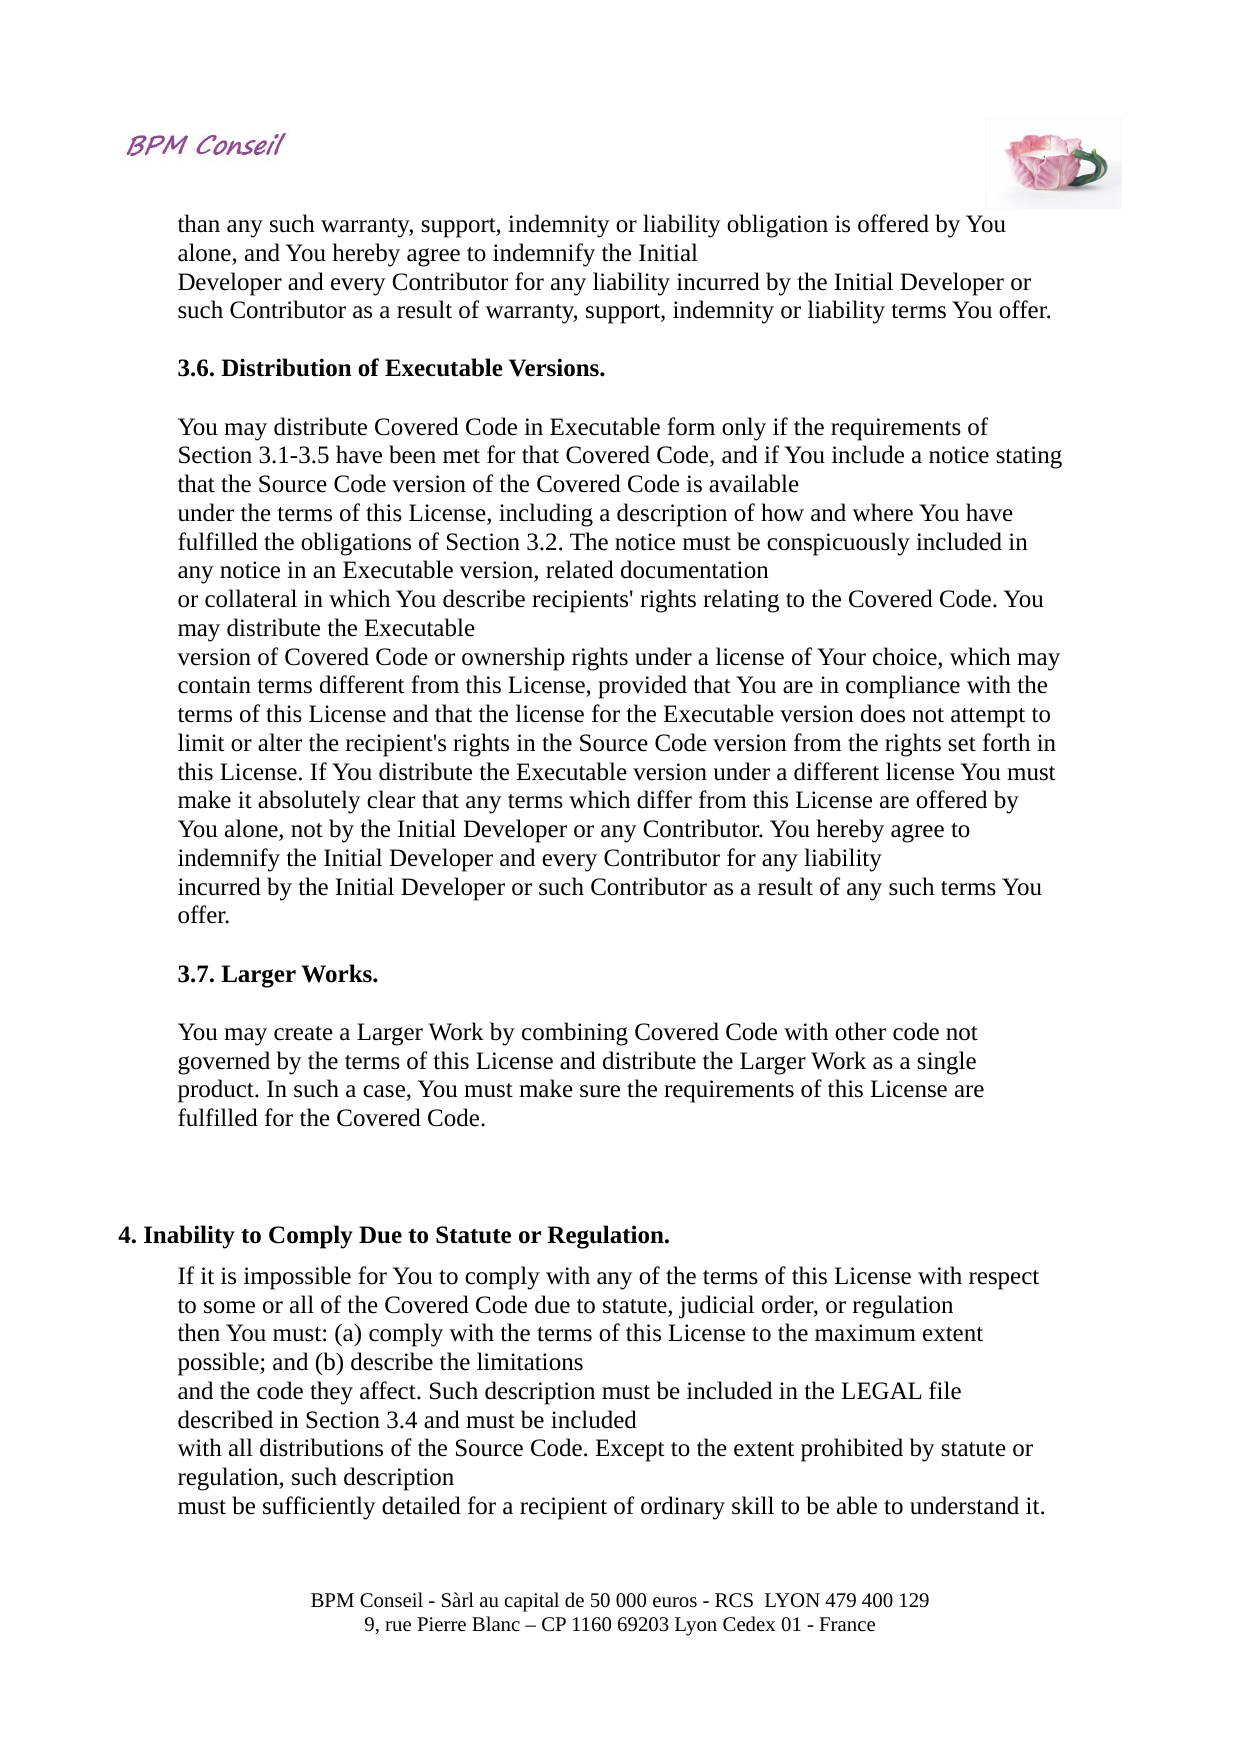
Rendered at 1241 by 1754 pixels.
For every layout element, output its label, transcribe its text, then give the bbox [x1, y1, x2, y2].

text 3.6. Distribution of Executable Versions. [177, 353, 1063, 382]
picture [118, 118, 309, 172]
picture [985, 118, 1122, 209]
text 4. Inability to Comply Due to Statute or Regulation. [118, 1220, 1122, 1248]
text 3.7. Larger Works. [177, 959, 1063, 987]
text If it is impossible for You to comply with any of the terms of this License with respect to some or all of the Covered Code due to statute, judicial order, or regulation then You must: (a) comply with the terms of this License to the maximum extent possible; and (b) describe the limitations and the code they affect. Such description must be included in the LEGAL file described in Section 3.4 and must be included with all distributions of the Source Code. Except to the extent prohibited by statute or regulation, such description must be sufficiently detailed for a recipient of ordinary skill to be able to understand it. [177, 1261, 1063, 1520]
text You may create a Larger Work by combining Covered Code with other code not governed by the terms of this License and distribute the Larger Work as a single product. In such a case, You must make sure the requirements of this License are fulfilled for the Covered Code. [177, 1017, 1063, 1132]
text than any such warranty, support, indemnity or liability obligation is offered by You alone, and You hereby agree to indemnify the Initial Developer and every Contributor for any liability incurred by the Initial Developer or such Contributor as a result of warranty, support, indemnity or liability terms You offer. [177, 176, 1063, 324]
text You may distribute Covered Code in Executable form only if the requirements of Section 3.1-3.5 have been met for that Covered Code, and if You include a notice stating that the Source Code version of the Covered Code is available under the terms of this License, including a description of how and where You have fulfilled the obligations of Section 3.2. The notice must be conspicuously included in any notice in an Executable version, related documentation or collateral in which You describe recipients' rights relating to the Covered Code. You may distribute the Executable version of Covered Code or ownership rights under a license of Your choice, which may contain terms different from this License, provided that You are in compliance with the terms of this License and that the license for the Executable version does not attempt to limit or alter the recipient's rights in the Source Code version from the rights set forth in this License. If You distribute the Executable version under a different license You must make it absolutely clear that any terms which differ from this License are offered by You alone, not by the Initial Developer or any Contributor. You hereby agree to indemnify the Initial Developer and every Contributor for any liability incurred by the Initial Developer or such Contributor as a result of any such terms You offer. [177, 412, 1063, 929]
